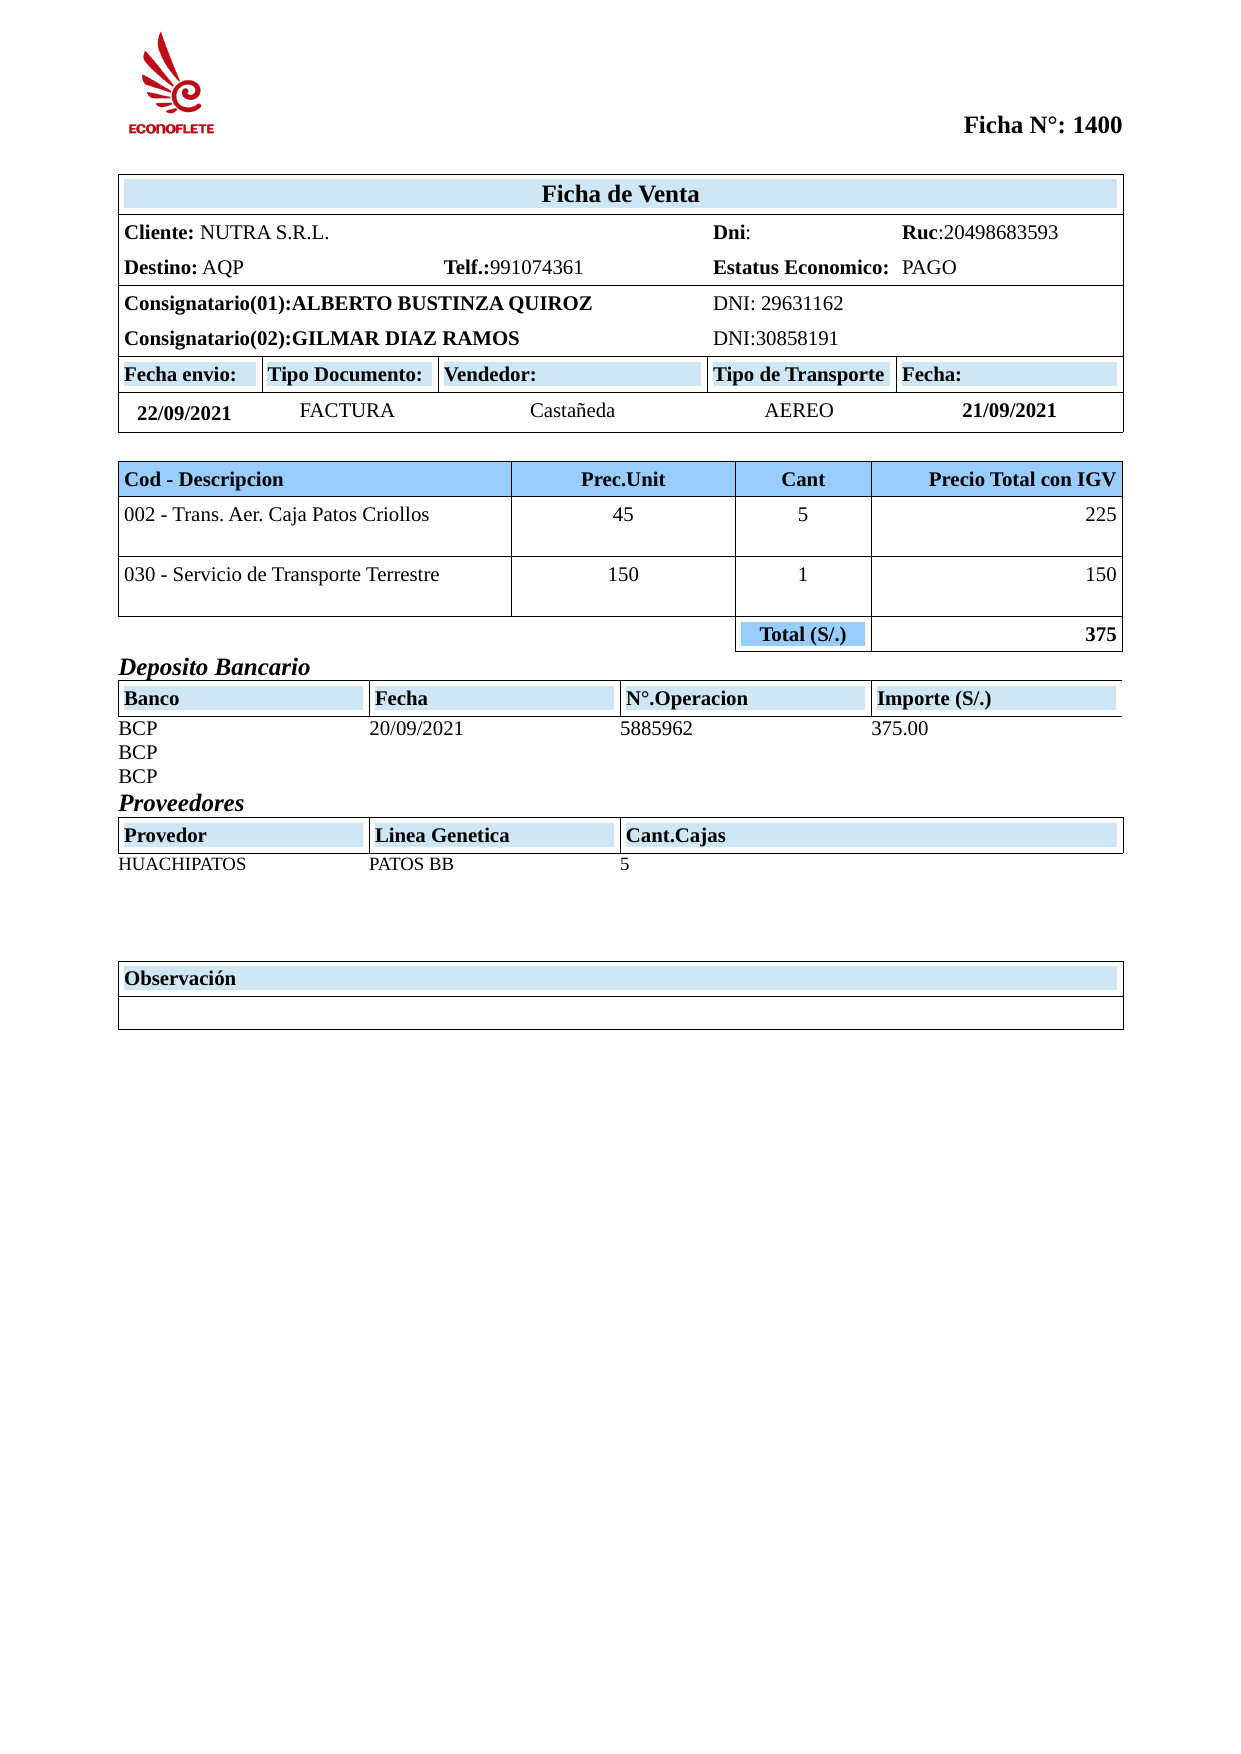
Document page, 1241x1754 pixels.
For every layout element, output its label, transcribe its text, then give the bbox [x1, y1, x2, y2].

table_header Precio Total con IGV [872, 462, 1122, 496]
table_header Linea Genetica [370, 818, 620, 853]
table_header Banco [119, 681, 369, 716]
table_header Cant.Cajas [621, 818, 1123, 853]
table_header Cod - Descripcion [119, 462, 511, 496]
table_cell [119, 997, 1123, 1029]
table_cell 002 - Trans. Aer. Caja Patos Criollos [119, 497, 511, 556]
table_cell Estatus Economico: [707, 249, 896, 285]
table_cell BCP [118, 764, 369, 788]
table_cell PAGO [896, 249, 1123, 285]
table_cell FACTURA [262, 393, 438, 432]
table_cell [369, 764, 620, 788]
table_cell Ruc:20498683593 [896, 215, 1123, 249]
table_header Provedor [119, 818, 369, 853]
table_cell [620, 874, 1123, 896]
table_cell 150 [512, 557, 735, 616]
table_cell Vendedor: [439, 357, 707, 392]
table_cell Consignatario(01):ALBERTO BUSTINZA QUIROZ [119, 286, 707, 321]
table_cell Destino: AQP [119, 249, 438, 285]
table_cell BCP [118, 717, 369, 740]
table_cell [369, 874, 620, 896]
table_cell BCP [118, 740, 369, 764]
table_cell [118, 874, 369, 896]
table_cell HUACHIPATOS [118, 854, 369, 874]
table_cell Tipo Documento: [263, 357, 438, 392]
table_cell [511, 617, 735, 651]
table_cell [871, 740, 1122, 764]
text Deposito Bancario [118, 652, 1122, 680]
table_header Cant [736, 462, 871, 496]
table_cell 5885962 [620, 717, 871, 740]
table_cell 21/09/2021 [896, 393, 1123, 432]
table_cell [118, 617, 511, 651]
table_header N°.Operacion [621, 681, 871, 716]
text Proveedores [118, 788, 1122, 817]
table_cell [369, 740, 620, 764]
table_cell 375 [872, 617, 1122, 651]
table_cell Cliente: NUTRA S.R.L. [119, 215, 707, 249]
table_cell 1 [736, 557, 871, 616]
table_cell 22/09/2021 [119, 393, 262, 432]
table_cell Fecha envio: [119, 357, 262, 392]
table_cell 225 [872, 497, 1122, 556]
table_cell [620, 764, 871, 788]
table_cell [369, 939, 620, 961]
table_cell [369, 918, 620, 939]
table_cell Tipo de Transporte [708, 357, 896, 392]
table_cell [118, 918, 369, 939]
table_cell Fecha: [897, 357, 1123, 392]
table_header Observación [119, 962, 1123, 996]
table_cell PATOS BB [369, 854, 620, 874]
table_cell Telf.:991074361 [438, 249, 707, 285]
table_cell 5 [736, 497, 871, 556]
table_header Ficha de Venta [119, 175, 1123, 214]
table_cell 5 [620, 854, 1123, 874]
table_cell [620, 740, 871, 764]
table_cell Castañeda [438, 393, 707, 432]
table_cell [620, 918, 1123, 939]
table_cell 375.00 [871, 717, 1122, 740]
picture [118, 31, 225, 134]
table_cell 45 [512, 497, 735, 556]
table_cell DNI:30858191 [707, 321, 1123, 356]
table_cell [118, 939, 369, 961]
table_cell 150 [872, 557, 1122, 616]
table_cell [118, 896, 369, 917]
table_cell [369, 896, 620, 917]
table_cell DNI: 29631162 [707, 286, 1123, 321]
table_header Fecha [370, 681, 620, 716]
table_cell [620, 896, 1123, 917]
table_cell [871, 764, 1122, 788]
table_cell 030 - Servicio de Transporte Terrestre [119, 557, 511, 616]
table_cell Consignatario(02):GILMAR DIAZ RAMOS [119, 321, 707, 356]
table_cell AEREO [707, 393, 896, 432]
table_cell Dni: [707, 215, 896, 249]
table_cell [620, 939, 1123, 961]
table_cell 20/09/2021 [369, 717, 620, 740]
table_cell Total (S/.) [736, 617, 871, 651]
table_header Importe (S/.) [872, 681, 1122, 716]
table_header Prec.Unit [512, 462, 735, 496]
